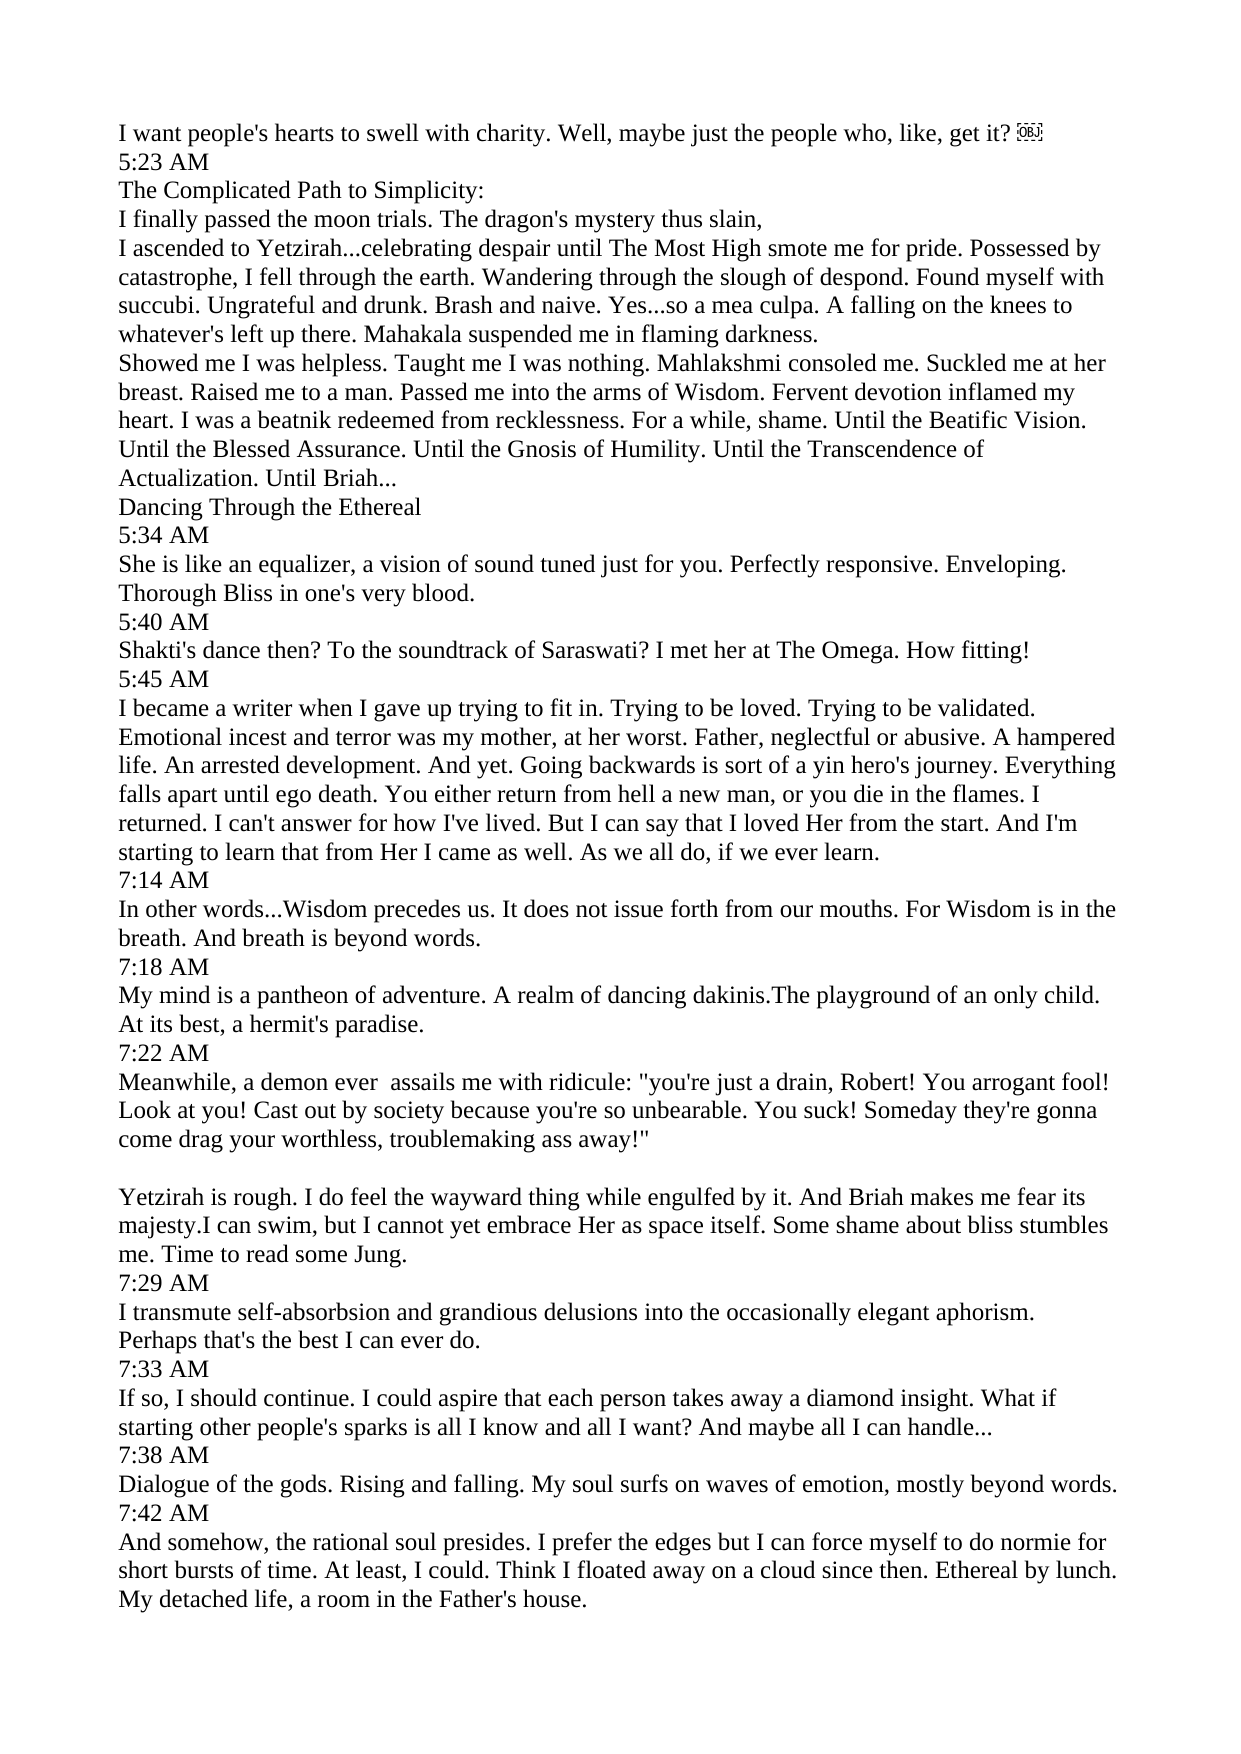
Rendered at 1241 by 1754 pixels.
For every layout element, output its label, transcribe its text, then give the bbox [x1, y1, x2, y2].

text Shakti's dance then? To the soundtrack of Saraswati? I met her at The Omega. How fitting! [118, 636, 1122, 664]
text Perhaps that's the best I can ever do. [118, 1326, 1122, 1354]
text Dancing Through the Ethereal [118, 492, 1122, 521]
text 5:40 AM [118, 607, 1122, 636]
text 7:38 AM [118, 1441, 1122, 1469]
text She is like an equalizer, a vision of sound tuned just for you. Perfectly responsive. Enveloping. Thorough Bliss in one's very blood. [118, 549, 1122, 607]
text If so, I should continue. I could aspire that each person takes away a diamond insight. What if starting other people's sparks is all I know and all I want? And maybe all I can handle... [118, 1383, 1122, 1441]
text 5:34 AM [118, 521, 1122, 549]
text 7:18 AM [118, 952, 1122, 981]
text 7:14 AM [118, 866, 1122, 894]
text Meanwhile, a demon ever assails me with ridicule: "you're just a drain, Robert! You arrogant fool! Look at you! Cast out by society because you're so unbearable. You suck! Someday they're gonna come drag your worthless, troublemaking ass away!" Yetzirah is rough. I do feel the wayward thing while engulfed by it. And Briah makes me fear its majesty.I can swim, but I cannot yet embrace Her as space itself. Some shame about bliss stumbles me. Time to read some Jung. [118, 1067, 1122, 1268]
text Dialogue of the gods. Rising and falling. My soul surfs on waves of emotion, mostly beyond words. [118, 1469, 1122, 1498]
text And somehow, the rational soul presides. I prefer the edges but I can force myself to do normie for short bursts of time. At least, I could. Think I floated away on a cloud since then. Ethereal by lunch. My detached life, a room in the Father's house. [118, 1527, 1122, 1613]
text 5:45 AM [118, 664, 1122, 693]
text I became a writer when I gave up trying to fit in. Trying to be loved. Trying to be validated. Emotional incest and terror was my mother, at her worst. Father, neglectful or abusive. A hampered life. An arrested development. And yet. Going backwards is sort of a yin hero's journey. Everything falls apart until ego death. You either return from hell a new man, or you die in the flames. I returned. I can't answer for how I've lived. But I can say that I loved Her from the start. And I'm starting to learn that from Her I came as well. As we all do, if we ever learn. [118, 693, 1122, 866]
text 5:23 AM [118, 147, 1122, 176]
text 7:29 AM [118, 1268, 1122, 1297]
text I want people's hearts to swell with charity. Well, maybe just the people who, like, get it? ￼ [118, 118, 1122, 147]
text 7:22 AM [118, 1038, 1122, 1067]
text In other words...Wisdom precedes us. It does not issue forth from our mouths. For Wisdom is in the breath. And breath is beyond words. [118, 894, 1122, 952]
text My mind is a pantheon of adventure. A realm of dancing dakinis.The playground of an only child. At its best, a hermit's paradise. [118, 981, 1122, 1038]
text 7:33 AM [118, 1354, 1122, 1383]
text 7:42 AM [118, 1498, 1122, 1527]
text I transmute self-absorbsion and grandious delusions into the occasionally elegant aphorism. [118, 1297, 1122, 1326]
text The Complicated Path to Simplicity: I finally passed the moon trials. The dragon's mystery thus slain, I ascended to Yetzirah...celebrating despair until The Most High smote me for pride. Possessed by catastrophe, I fell through the earth. Wandering through the slough of despond. Found myself with succubi. Ungrateful and drunk. Brash and naive. Yes...so a mea culpa. A falling on the knees to whatever's left up there. Mahakala suspended me in flaming darkness. Showed me I was helpless. Taught me I was nothing. Mahlakshmi consoled me. Suckled me at her breast. Raised me to a man. Passed me into the arms of Wisdom. Fervent devotion inflamed my heart. I was a beatnik redeemed from recklessness. For a while, shame. Until the Beatific Vision. Until the Blessed Assurance. Until the Gnosis of Humility. Until the Transcendence of Actualization. Until Briah... [118, 176, 1122, 492]
